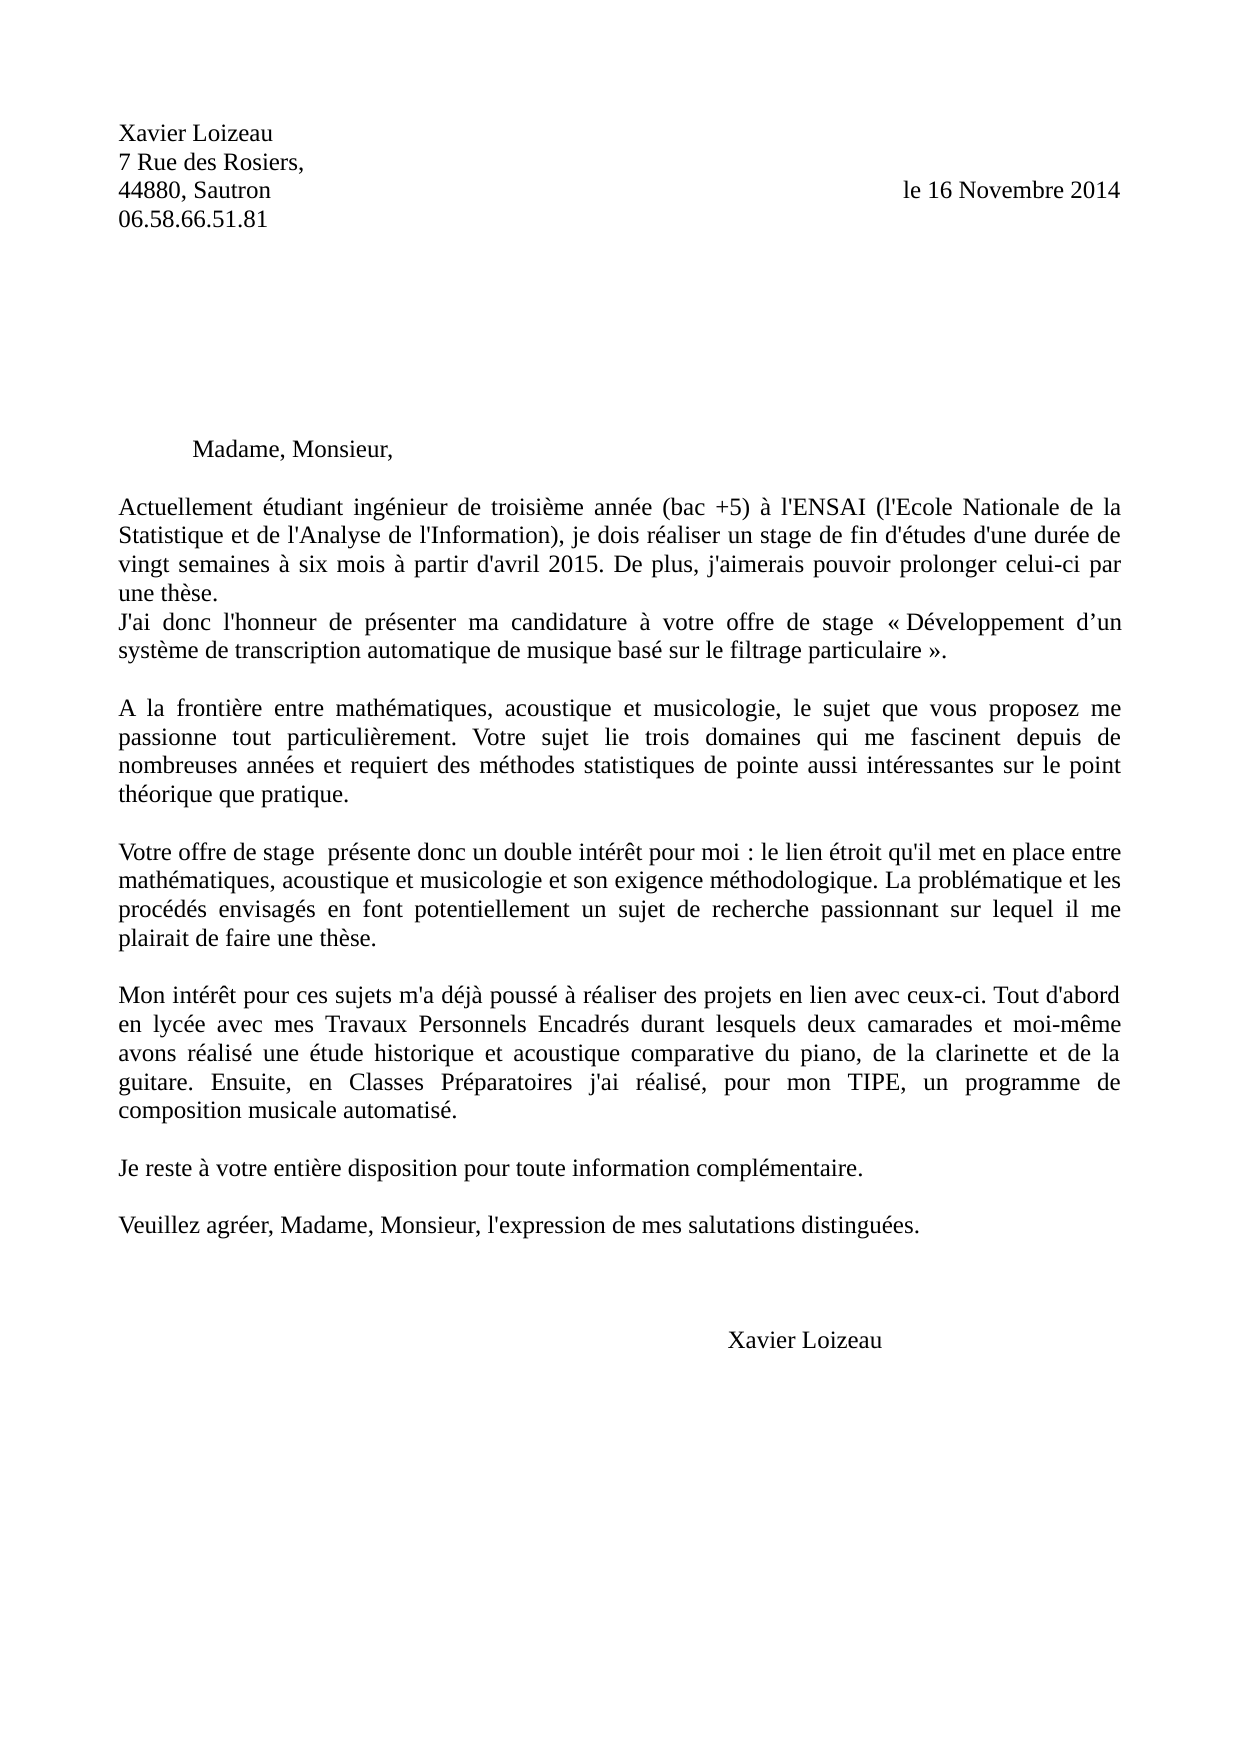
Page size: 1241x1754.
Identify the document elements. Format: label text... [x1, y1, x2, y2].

text 44880, Sautron le 16 Novembre 2014 [118, 176, 1122, 204]
text Mon intérêt pour ces sujets m'a déjà poussé à réaliser des projets en lien avec ceux-ci. Tout d'abord en lycée avec mes Travaux Personnels Encadrés durant lesquels deux camarades et moi-même avons réalisé une étude historique et acoustique comparative du piano, de la clarinette et de la guitare. Ensuite, en Classes Préparatoires j'ai réalisé, pour mon TIPE, un programme de composition musicale automatisé. [118, 981, 1122, 1124]
text Xavier Loizeau [118, 1326, 1122, 1354]
text 06.58.66.51.81 [118, 204, 1122, 233]
text A la frontière entre mathématiques, acoustique et musicologie, le sujet que vous proposez me passionne tout particulièrement. Votre sujet lie trois domaines qui me fascinent depuis de nombreuses années et requiert des méthodes statistiques de pointe aussi intéressantes sur le point théorique que pratique. [118, 693, 1122, 808]
text Actuellement étudiant ingénieur de troisième année (bac +5) à l'ENSAI (l'Ecole Nationale de la Statistique et de l'Analyse de l'Information), je dois réaliser un stage de fin d'études d'une durée de vingt semaines à six mois à partir d'avril 2015. De plus, j'aimerais pouvoir prolonger celui-ci par une thèse. [118, 492, 1122, 607]
text J'ai donc l'honneur de présenter ma candidature à votre offre de stage « Développement d’un système de transcription automatique de musique basé sur le filtrage particulaire ». [118, 607, 1122, 664]
text 7 Rue des Rosiers, [118, 147, 1122, 176]
text Veuillez agréer, Madame, Monsieur, l'expression de mes salutations distinguées. [118, 1211, 1122, 1239]
text Madame, Monsieur, [118, 434, 1122, 463]
text Votre offre de stage présente donc un double intérêt pour moi : le lien étroit qu'il met en place entre mathématiques, acoustique et musicologie et son exigence méthodologique. La problématique et les procédés envisagés en font potentiellement un sujet de recherche passionnant sur lequel il me plairait de faire une thèse. [118, 837, 1122, 952]
text Xavier Loizeau [118, 118, 1122, 147]
text Je reste à votre entière disposition pour toute information complémentaire. [118, 1153, 1122, 1182]
